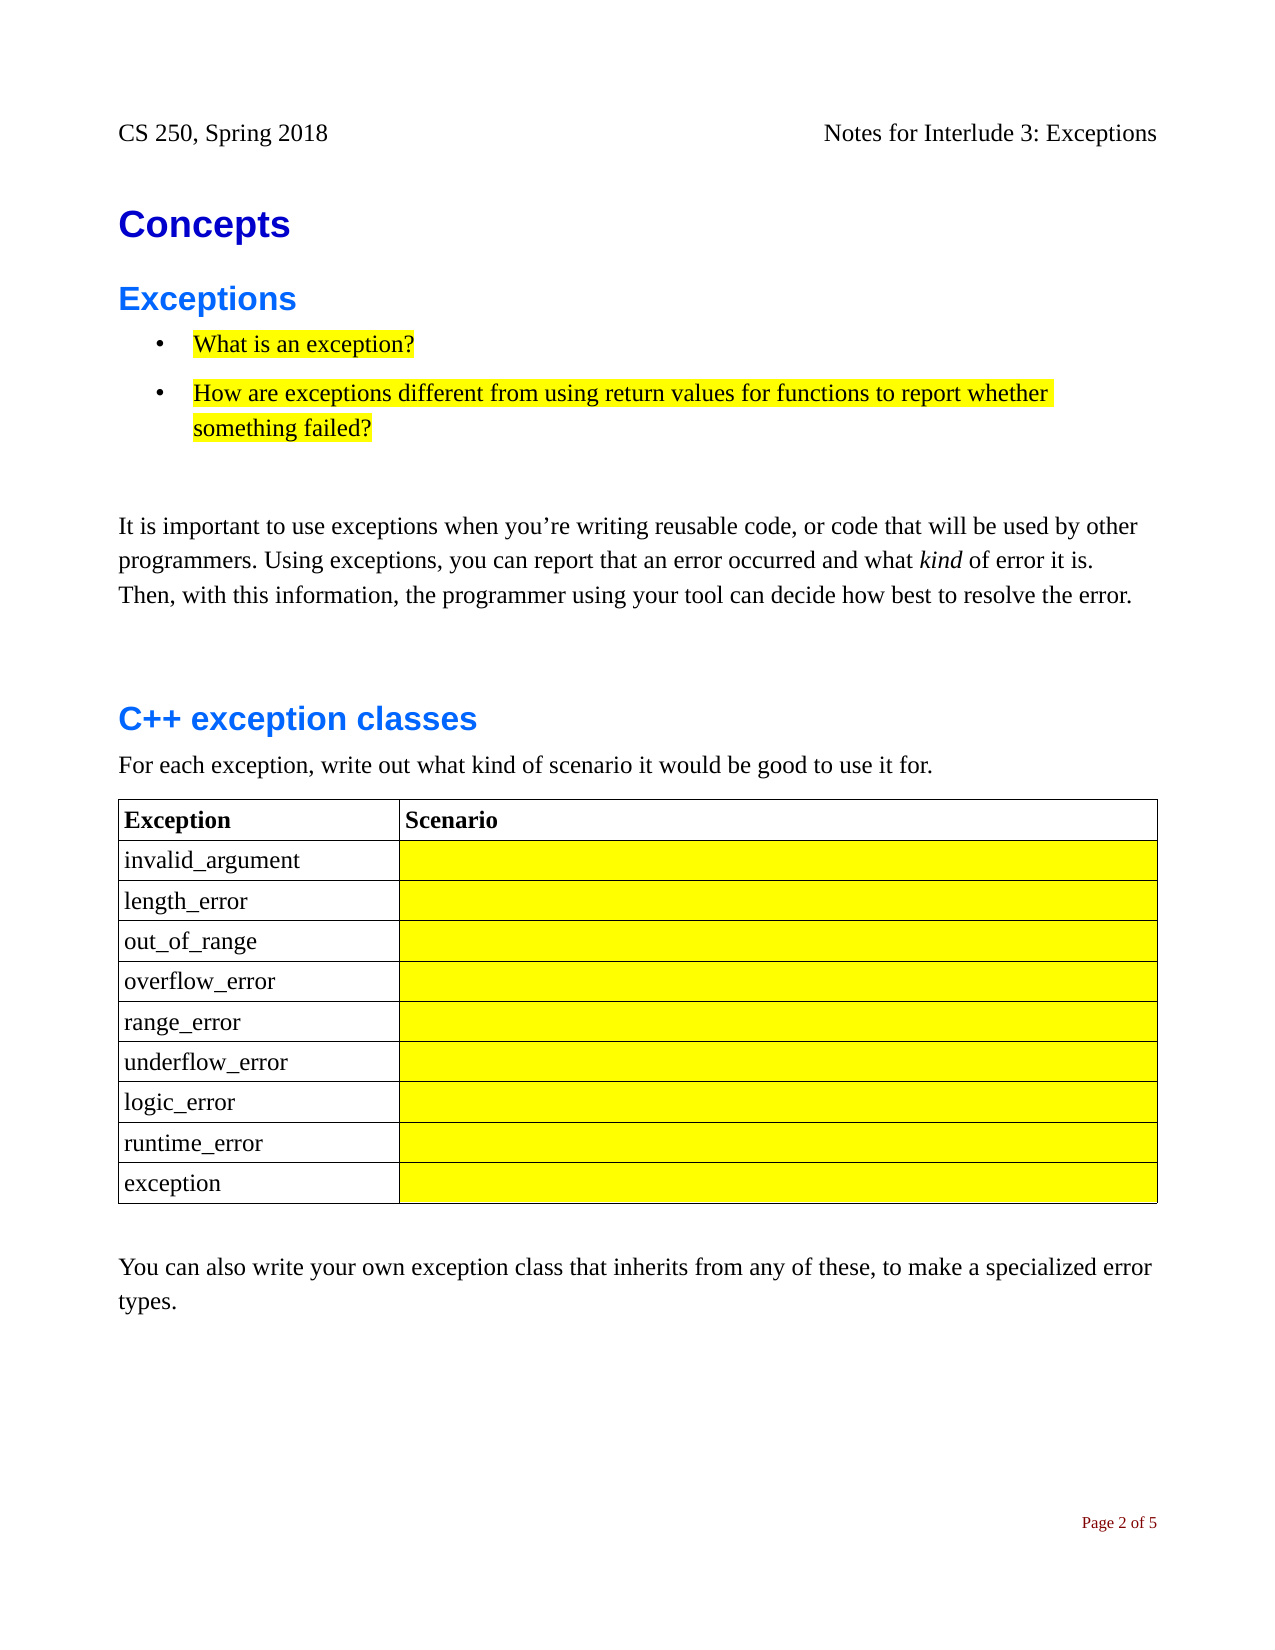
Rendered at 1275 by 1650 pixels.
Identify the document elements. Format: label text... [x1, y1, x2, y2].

table_cell [400, 1163, 1157, 1202]
table_cell logic_error [119, 1082, 399, 1122]
table_header Scenario [400, 800, 1157, 839]
subtitle Concepts [118, 201, 1157, 245]
text For each exception, write out what kind of scenario it would be good to use it for. [118, 750, 1157, 779]
table_cell [400, 1123, 1157, 1162]
list How are exceptions different from using return values for functions to report whether something failed? [156, 378, 1157, 442]
list What is an exception? [156, 329, 1157, 358]
text It is important to use exceptions when you’re writing reusable code, or code that will be used by other programmers. Using exceptions, you can report that an error occurred and what kind of error it is. Then, with this information, the programmer using your tool can decide how best to resolve the error. [118, 511, 1157, 609]
table_cell [400, 921, 1157, 961]
table_cell [400, 841, 1157, 880]
table_cell [400, 1002, 1157, 1041]
text You can also write your own exception class that inherits from any of these, to make a specialized error types. [118, 1252, 1157, 1315]
table_cell length_error [119, 881, 399, 920]
table_cell out_of_range [119, 921, 399, 961]
subtitle Exceptions [118, 278, 1157, 317]
table_cell exception [119, 1163, 399, 1202]
subtitle C++ exception classes [118, 699, 1157, 738]
table_cell [400, 1082, 1157, 1122]
table_cell invalid_argument [119, 841, 399, 880]
table_cell runtime_error [119, 1123, 399, 1162]
table_header Exception [119, 800, 399, 839]
table_cell range_error [119, 1002, 399, 1041]
table_cell [400, 1042, 1157, 1081]
table_cell overflow_error [119, 962, 399, 1001]
table_cell underflow_error [119, 1042, 399, 1081]
table_cell [400, 962, 1157, 1001]
table_cell [400, 881, 1157, 920]
